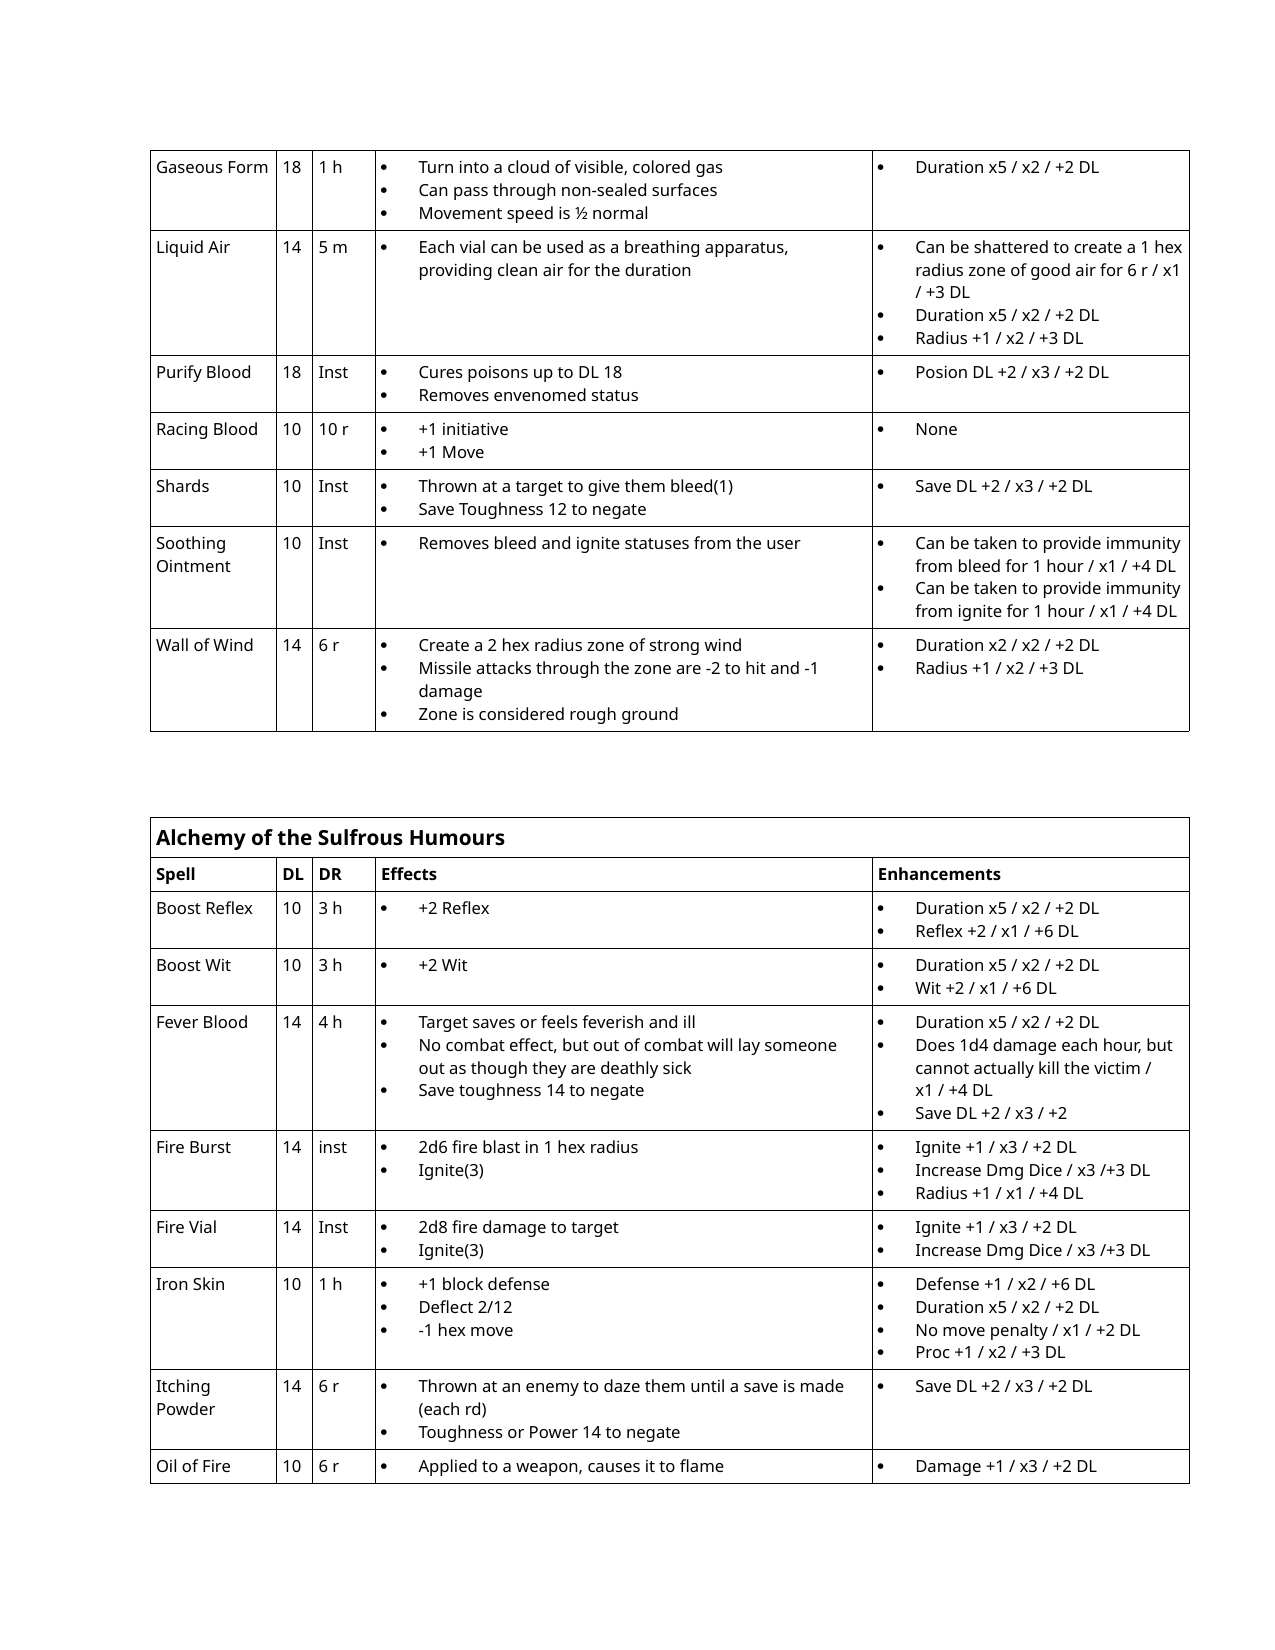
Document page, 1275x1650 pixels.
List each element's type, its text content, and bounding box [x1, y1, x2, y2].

table_cell 3 h [313, 892, 375, 948]
table_cell Defense +1 / x2 / +6 DL Duration x5 / x2 / +2 DL No move penalty / x1 / +2 DL Proc +1 / x2 / +3 DL [873, 1268, 1189, 1369]
table_cell Duration x5 / x2 / +2 DL Reflex +2 / x1 / +6 DL [873, 892, 1189, 948]
table_cell Duration x5 / x2 / +2 DL Does 1d4 damage each hour, but cannot actually kill the victim / x1 / +4 DL Save DL +2 / x3 / +2 [873, 1006, 1189, 1130]
table_cell Removes bleed and ignite statuses from the user [376, 527, 872, 628]
table_cell Applied to a weapon, causes it to flame Flaming weapon is +1 damage and Ignite(3) Produces light in 6 hex radius [376, 1450, 872, 1483]
table_cell Gaseous Form [151, 151, 276, 230]
table_cell 6 r [313, 629, 375, 731]
table_cell +1 initiative +1 Move [376, 413, 872, 469]
table_cell Wall of Wind [151, 629, 276, 731]
table_cell 4 h [313, 1006, 375, 1130]
table_cell 14 [277, 1211, 312, 1267]
table_cell 3 h [313, 949, 375, 1005]
table_cell Thrown at a target to give them bleed(1) Save Toughness 12 to negate [376, 470, 872, 526]
table_cell Target saves or feels feverish and ill No combat effect, but out of combat will lay someone out as though they are deathly sick Save toughness 14 to negate [376, 1006, 872, 1130]
table_cell 18 [277, 151, 312, 230]
table_cell Inst [313, 356, 375, 412]
table_cell Fire Vial [151, 1211, 276, 1267]
table_cell Create a 2 hex radius zone of strong wind Missile attacks through the zone are -2 to hit and -1 damage Zone is considered rough ground [376, 629, 872, 731]
table_cell 14 [277, 629, 312, 731]
table_cell Duration x2 / x2 / +2 DL Radius +1 / x2 / +3 DL [873, 629, 1189, 731]
table_cell DR [313, 858, 375, 891]
table_cell Purify Blood [151, 356, 276, 412]
table_cell Racing Blood [151, 413, 276, 469]
table_cell 10 [277, 1268, 312, 1369]
table_cell Effects [376, 858, 872, 891]
table_cell Spell [151, 858, 276, 891]
table_cell Thrown at an enemy to daze them until a save is made (each rd) Toughness or Power 14 to negate [376, 1370, 872, 1449]
table_cell 14 [277, 1370, 312, 1449]
table_cell 2d8 fire damage to target Ignite(3) [376, 1211, 872, 1267]
table_cell 18 [277, 356, 312, 412]
table_cell Ignite +1 / x3 / +2 DL Increase Dmg Dice / x3 /+3 DL [873, 1211, 1189, 1267]
table_cell 10 [277, 892, 312, 948]
table_cell 10 [277, 470, 312, 526]
table_cell Damage +1 / x3 / +2 DL Duration x5 / x2 / +2 DL Radius x2 / 3x / +3 DL [873, 1450, 1189, 1483]
table_cell +1 block defense Deflect 2/12 -1 hex move [376, 1268, 872, 1369]
table_cell +2 Reflex [376, 892, 872, 948]
table_cell Enhancements [873, 858, 1189, 891]
table_cell Boost Reflex [151, 892, 276, 948]
table_cell inst [313, 1131, 375, 1210]
table_cell 10 [277, 527, 312, 628]
table_cell DL [277, 858, 312, 891]
table_cell Posion DL +2 / x3 / +2 DL [873, 356, 1189, 412]
table_cell Fever Blood [151, 1006, 276, 1130]
table_cell Can be shattered to create a 1 hex radius zone of good air for 6 r / x1 / +3 DL Duration x5 / x2 / +2 DL Radius +1 / x2 / +3 DL [873, 231, 1189, 355]
table_cell Liquid Air [151, 231, 276, 355]
table_cell Iron Skin [151, 1268, 276, 1369]
table_cell Cures poisons up to DL 18 Removes envenomed status [376, 356, 872, 412]
table_cell 6 r [313, 1450, 375, 1483]
table_cell Fire Burst [151, 1131, 276, 1210]
table_cell 10 [277, 949, 312, 1005]
table_cell Ignite +1 / x3 / +2 DL Increase Dmg Dice / x3 /+3 DL Radius +1 / x1 / +4 DL [873, 1131, 1189, 1210]
table_cell 10 [277, 413, 312, 469]
table_cell Inst [313, 1211, 375, 1267]
table_cell 1 h [313, 151, 375, 230]
table_cell Oil of Fire [151, 1450, 276, 1483]
table_cell Inst [313, 470, 375, 526]
table_cell Each vial can be used as a breathing apparatus, providing clean air for the duration [376, 231, 872, 355]
table_cell Duration x5 / x2 / +2 DL Wit +2 / x1 / +6 DL [873, 949, 1189, 1005]
table_cell Soothing Ointment [151, 527, 276, 628]
table_cell Turn into a cloud of visible, colored gas Can pass through non-sealed surfaces Movement speed is ½ normal [376, 151, 872, 230]
table_cell 2d6 fire blast in 1 hex radius Ignite(3) [376, 1131, 872, 1210]
table_cell Save DL +2 / x3 / +2 DL [873, 470, 1189, 526]
table_cell 1 h [313, 1268, 375, 1369]
table_header Alchemy of the Sulfrous Humours [151, 818, 1189, 857]
table_cell Can be taken to provide immunity from bleed for 1 hour / x1 / +4 DL Can be taken to provide immunity from ignite for 1 hour / x1 / +4 DL [873, 527, 1189, 628]
table_cell 14 [277, 1131, 312, 1210]
table_cell Itching Powder [151, 1370, 276, 1449]
table_cell Boost Wit [151, 949, 276, 1005]
table_cell 14 [277, 231, 312, 355]
table_cell +2 Wit [376, 949, 872, 1005]
table_cell Duration x5 / x2 / +2 DL [873, 151, 1189, 230]
table_cell Inst [313, 527, 375, 628]
table_cell Shards [151, 470, 276, 526]
table_cell 6 r [313, 1370, 375, 1449]
table_cell None [873, 413, 1189, 469]
table_cell 5 m [313, 231, 375, 355]
table_cell Save DL +2 / x3 / +2 DL [873, 1370, 1189, 1449]
table_cell 10 r [313, 413, 375, 469]
table_cell 14 [277, 1006, 312, 1130]
table_cell 10 [277, 1450, 312, 1483]
